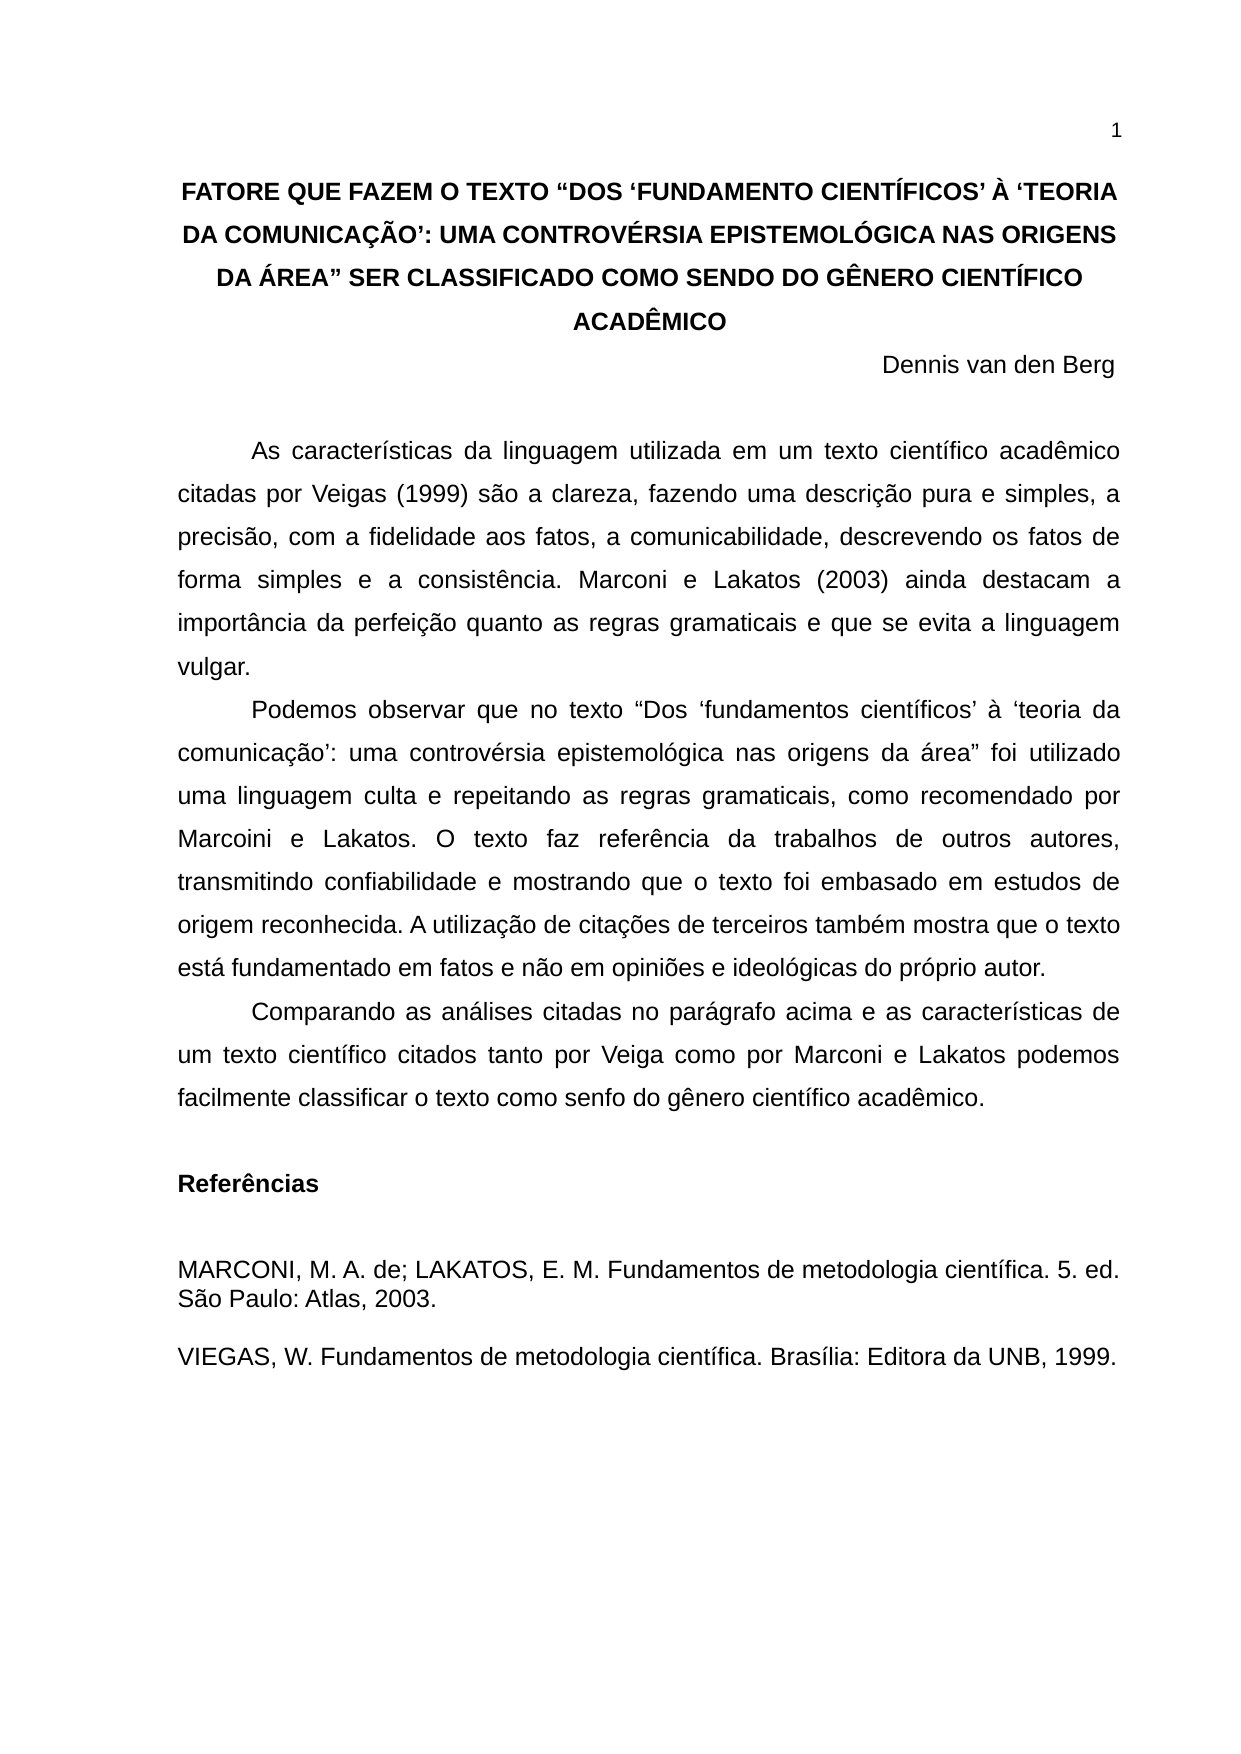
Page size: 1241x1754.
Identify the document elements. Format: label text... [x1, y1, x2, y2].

text Comparando as análises citadas no parágrafo acima e as características de um texto científico citados tanto por Veiga como por Marconi e Lakatos podemos facilmente classificar o texto como senfo do gênero científico acadêmico. [177, 997, 1122, 1112]
text Dennis van den Berg [177, 350, 1122, 378]
text MARCONI, M. A. de; LAKATOS, E. M. Fundamentos de metodologia científica. 5. ed. São Paulo: Atlas, 2003. [177, 1255, 1122, 1313]
text FATORE QUE FAZEM O TEXTO “DOS ‘FUNDAMENTO CIENTÍFICOS’ À ‘TEORIA DA COMUNICAÇÃO’: UMA CONTROVÉRSIA EPISTEMOLÓGICA NAS ORIGENS DA ÁREA” SER CLASSIFICADO COMO SENDO DO GÊNERO CIENTÍFICO ACADÊMICO [177, 177, 1122, 335]
text As características da linguagem utilizada em um texto científico acadêmico citadas por Veigas (1999) são a clareza, fazendo uma descrição pura e simples, a precisão, com a fidelidade aos fatos, a comunicabilidade, descrevendo os fatos de forma simples e a consistência. Marconi e Lakatos (2003) ainda destacam a importância da perfeição quanto as regras gramaticais e que se evita a linguagem vulgar. [177, 436, 1122, 680]
text Referências [177, 1169, 1122, 1198]
text Podemos observar que no texto “Dos ‘fundamentos científicos’ à ‘teoria da comunicação’: uma controvérsia epistemológica nas origens da área” foi utilizado uma linguagem culta e repeitando as regras gramaticais, como recomendado por Marcoini e Lakatos. O texto faz referência da trabalhos de outros autores, transmitindo confiabilidade e mostrando que o texto foi embasado em estudos de origem reconhecida. A utilização de citações de terceiros também mostra que o texto está fundamentado em fatos e não em opiniões e ideológicas do próprio autor. [177, 695, 1122, 982]
text VIEGAS, W. Fundamentos de metodologia científica. Brasília: Editora da UNB, 1999. [177, 1342, 1122, 1370]
